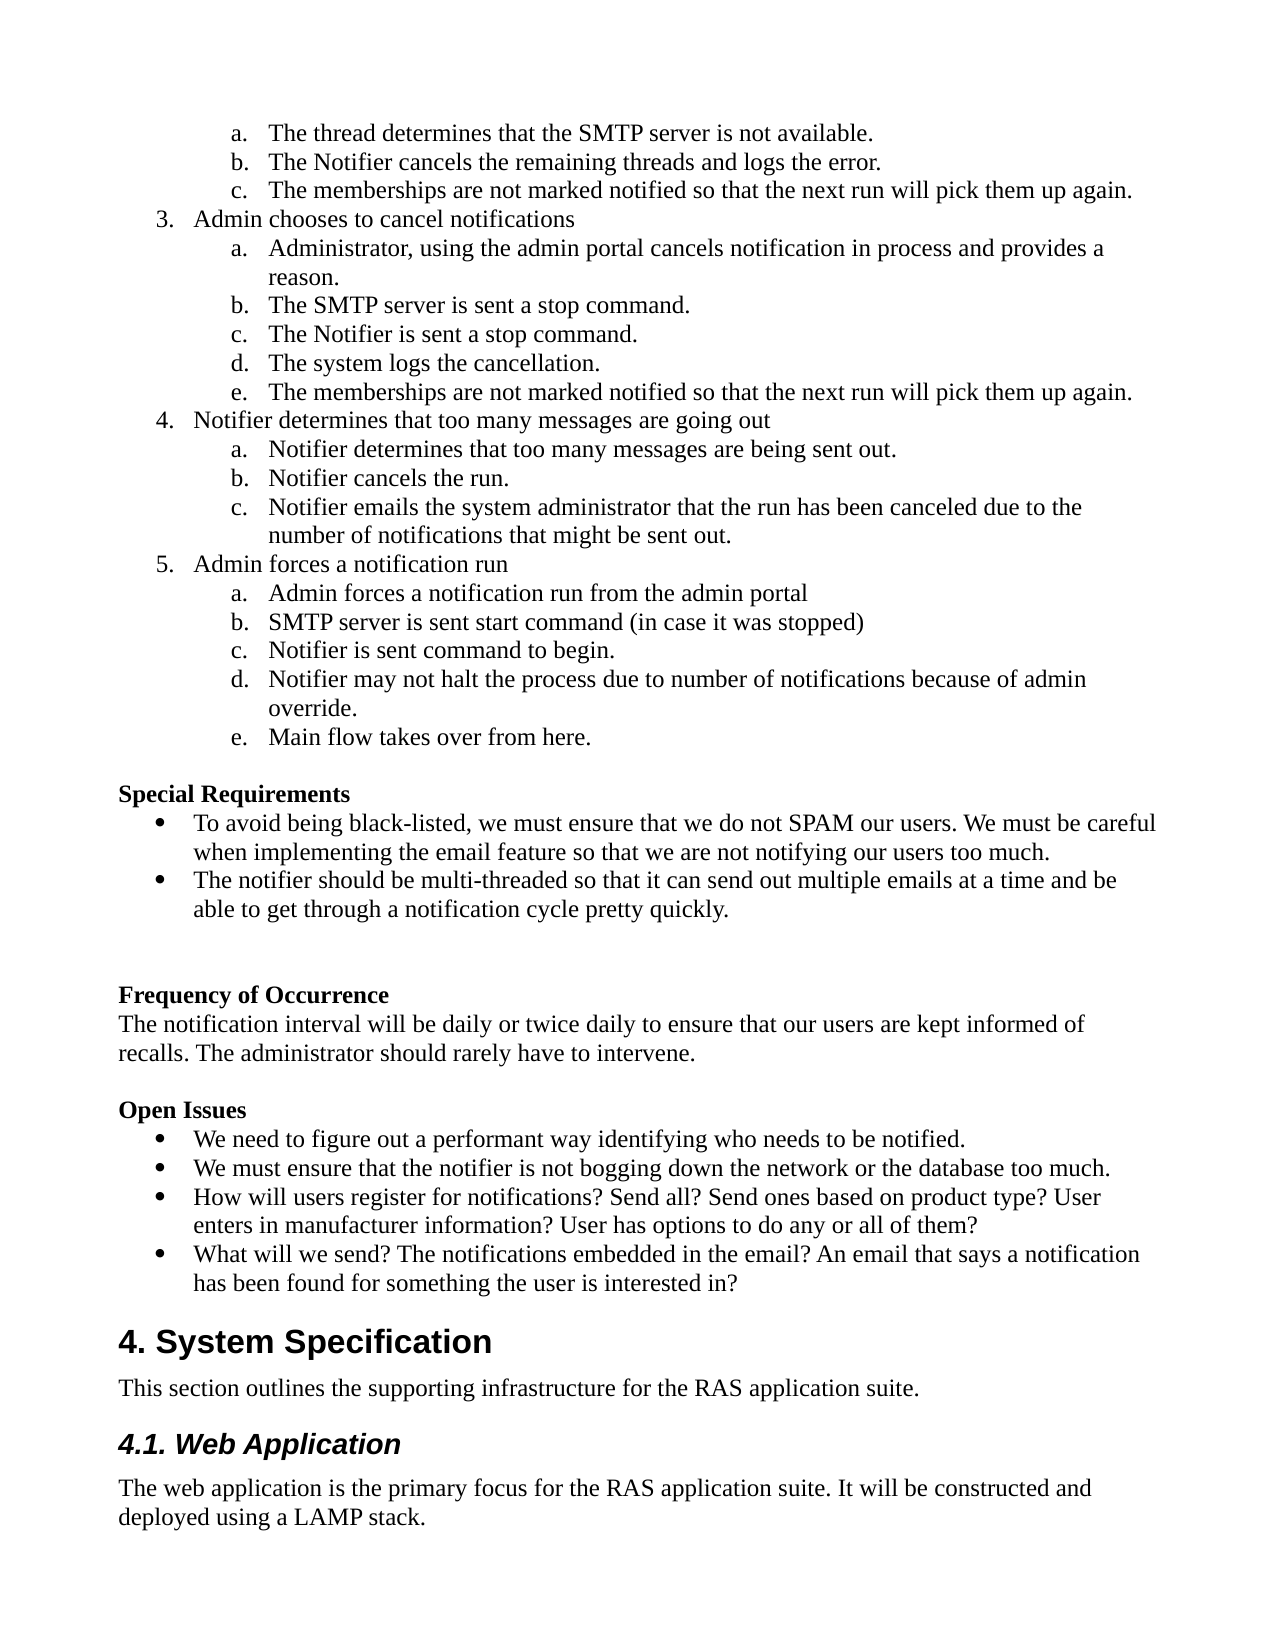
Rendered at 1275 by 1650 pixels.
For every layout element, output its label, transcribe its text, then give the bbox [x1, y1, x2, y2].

text This section outlines the supporting infrastructure for the RAS application suite. [118, 1373, 1157, 1402]
text The web application is the primary focus for the RAS application suite. It will be constructed and deployed using a LAMP stack. [118, 1473, 1157, 1530]
list The memberships are not marked notified so that the next run will pick them up again. [231, 377, 1157, 406]
list Notifier determines that too many messages are going out [156, 406, 1157, 434]
list Admin forces a notification run from the admin portal [231, 578, 1157, 607]
list The Notifier cancels the remaining threads and logs the error. [231, 147, 1157, 176]
list We need to figure out a performant way identifying who needs to be notified. [156, 1124, 1157, 1153]
list The thread determines that the SMTP server is not available. [231, 118, 1157, 147]
list Administrator, using the admin portal cancels notification in process and provides a reason. [231, 233, 1157, 291]
list The SMTP server is sent a stop command. [231, 291, 1157, 319]
text Frequency of Occurrence [118, 981, 1157, 1009]
text The notification interval will be daily or twice daily to ensure that our users are kept informed of recalls. The administrator should rarely have to intervene. [118, 1009, 1157, 1067]
subtitle 4. System Specification [118, 1322, 1157, 1361]
list Notifier determines that too many messages are being sent out. [231, 434, 1157, 463]
list Notifier is sent command to begin. [231, 636, 1157, 664]
list Admin chooses to cancel notifications [156, 204, 1157, 233]
text Open Issues [118, 1096, 1157, 1124]
list The memberships are not marked notified so that the next run will pick them up again. [231, 176, 1157, 204]
list How will users register for notifications? Send all? Send ones based on product type? User enters in manufacturer information? User has options to do any or all of them? [156, 1182, 1157, 1239]
list Main flow takes over from here. [231, 722, 1157, 751]
list What will we send? The notifications embedded in the email? An email that says a notification has been found for something the user is interested in? [156, 1239, 1157, 1297]
list Admin forces a notification run [156, 549, 1157, 578]
list The notifier should be multi-threaded so that it can send out multiple emails at a time and be able to get through a notification cycle pretty quickly. [156, 866, 1157, 923]
list The Notifier is sent a stop command. [231, 319, 1157, 348]
list The system logs the cancellation. [231, 348, 1157, 377]
list To avoid being black-listed, we must ensure that we do not SPAM our users. We must be careful when implementing the email feature so that we are not notifying our users too much. [156, 808, 1157, 866]
text Special Requirements [118, 779, 1157, 808]
list SMTP server is sent start command (in case it was stopped) [231, 607, 1157, 636]
list Notifier cancels the run. [231, 463, 1157, 492]
list Notifier emails the system administrator that the run has been canceled due to the number of notifications that might be sent out. [231, 492, 1157, 549]
subtitle 4.1. Web Application [118, 1427, 1157, 1460]
list Notifier may not halt the process due to number of notifications because of admin override. [231, 664, 1157, 722]
list We must ensure that the notifier is not bogging down the network or the database too much. [156, 1153, 1157, 1182]
